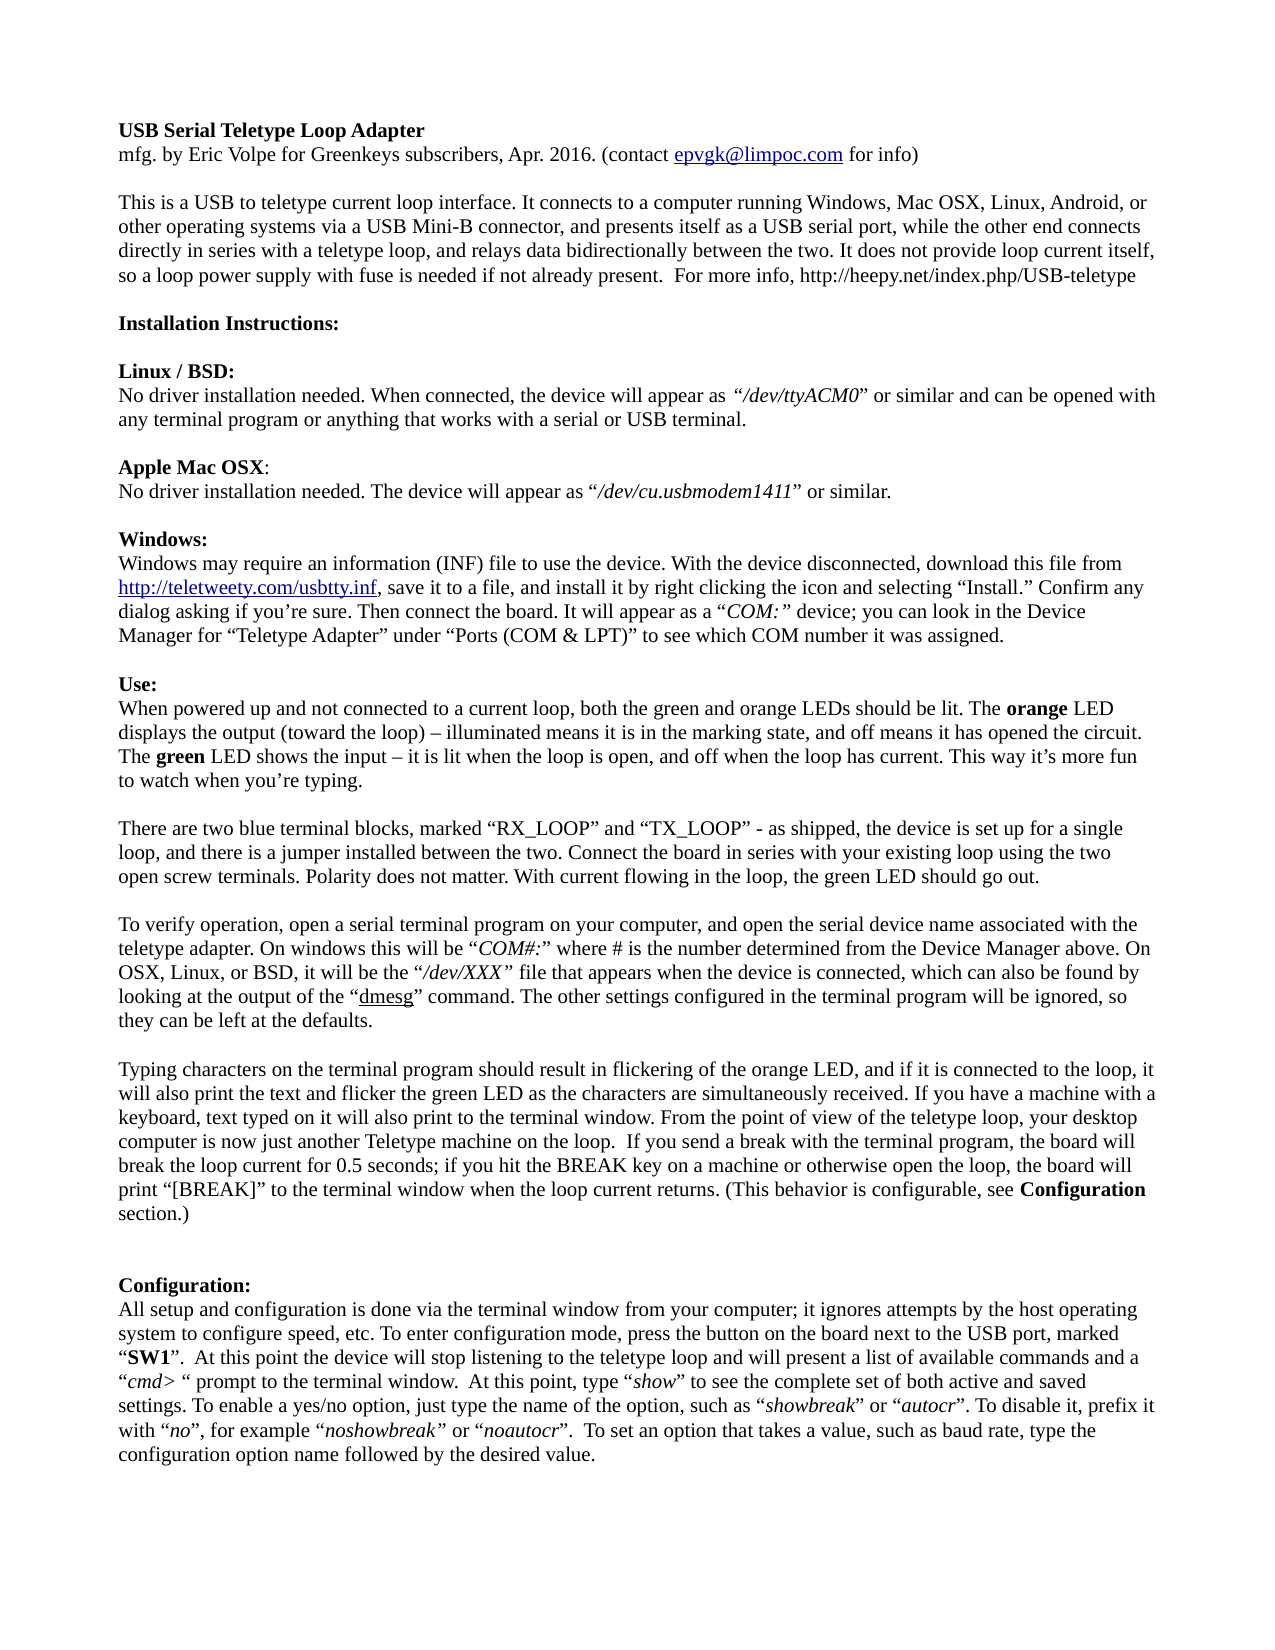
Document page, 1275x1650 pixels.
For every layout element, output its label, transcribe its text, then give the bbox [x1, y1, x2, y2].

text Windows: [118, 527, 1157, 551]
text There are two blue terminal blocks, marked “RX_LOOP” and “TX_LOOP” - as shipped, the device is set up for a single loop, and there is a jumper installed between the two. Connect the board in series with your existing loop using the two open screw terminals. Polarity does not matter. With current flowing in the loop, the green LED should go out. [118, 816, 1157, 888]
text Apple Mac OSX: [118, 455, 1157, 479]
text This is a USB to teletype current loop interface. It connects to a computer running Windows, Mac OSX, Linux, Android, or other operating systems via a USB Mini-B connector, and presents itself as a USB serial port, while the other end connects directly in series with a teletype loop, and relays data bidirectionally between the two. It does not provide loop current itself, so a loop power supply with fuse is needed if not already present. For more info, http://heepy.net/index.php/USB-teletype [118, 190, 1157, 287]
text To verify operation, open a serial terminal program on your computer, and open the serial device name associated with the teletype adapter. On windows this will be “COM#:” where # is the number determined from the Device Manager above. On OSX, Linux, or BSD, it will be the “/dev/XXX” file that appears when the device is connected, which can also be found by looking at the output of the “dmesg” command. The other settings configured in the terminal program will be ignored, so they can be left at the defaults. [118, 912, 1157, 1032]
text The green LED shows the input – it is lit when the loop is open, and off when the loop has current. This way it’s more fun to watch when you’re typing. [118, 744, 1157, 792]
text mfg. by Eric Volpe for Greenkeys subscribers, Apr. 2016. (contact epvgk@limpoc.com for info) [118, 142, 1157, 166]
text All setup and configuration is done via the terminal window from your computer; it ignores attempts by the host operating system to configure speed, etc. To enter configuration mode, press the button on the board next to the USB port, marked “SW1”. At this point the device will stop listening to the teletype loop and will present a list of available commands and a “cmd> “ prompt to the terminal window. At this point, type “show” to see the complete set of both active and saved settings. To enable a yes/no option, just type the name of the option, such as “showbreak” or “autocr”. To disable it, prefix it with “no”, for example “noshowbreak” or “noautocr”. To set an option that takes a value, such as baud rate, type the configuration option name followed by the desired value. [118, 1297, 1157, 1466]
text Windows may require an information (INF) file to use the device. With the device disconnected, download this file from http://teletweety.com/usbtty.inf, save it to a file, and install it by right clicking the icon and selecting “Install.” Confirm any dialog asking if you’re sure. Then connect the board. It will appear as a “COM:” device; you can look in the Device Manager for “Teletype Adapter” under “Ports (COM & LPT)” to see which COM number it was assigned. [118, 551, 1157, 647]
text When powered up and not connected to a current loop, both the green and orange LEDs should be lit. The orange LED displays the output (toward the loop) – illuminated means it is in the marking state, and off means it has opened the circuit. [118, 696, 1157, 744]
text No driver installation needed. The device will appear as “/dev/cu.usbmodem1411” or similar. [118, 479, 1157, 503]
text Typing characters on the terminal program should result in flickering of the orange LED, and if it is connected to the loop, it will also print the text and flicker the green LED as the characters are simultaneously received. If you have a machine with a keyboard, text typed on it will also print to the terminal window. From the point of view of the teletype loop, your desktop computer is now just another Teletype machine on the loop. If you send a break with the terminal program, the board will break the loop current for 0.5 seconds; if you hit the BREAK key on a machine or otherwise open the loop, the board will print “[BREAK]” to the terminal window when the loop current returns. (This behavior is configurable, see Configuration section.) [118, 1057, 1157, 1225]
text Installation Instructions: [118, 311, 1157, 335]
text Configuration: [118, 1273, 1157, 1297]
text USB Serial Teletype Loop Adapter [118, 118, 1157, 142]
text No driver installation needed. When connected, the device will appear as “/dev/ttyACM0” or similar and can be opened with any terminal program or anything that works with a serial or USB terminal. [118, 383, 1157, 431]
text Linux / BSD: [118, 359, 1157, 383]
text Use: [118, 672, 1157, 696]
